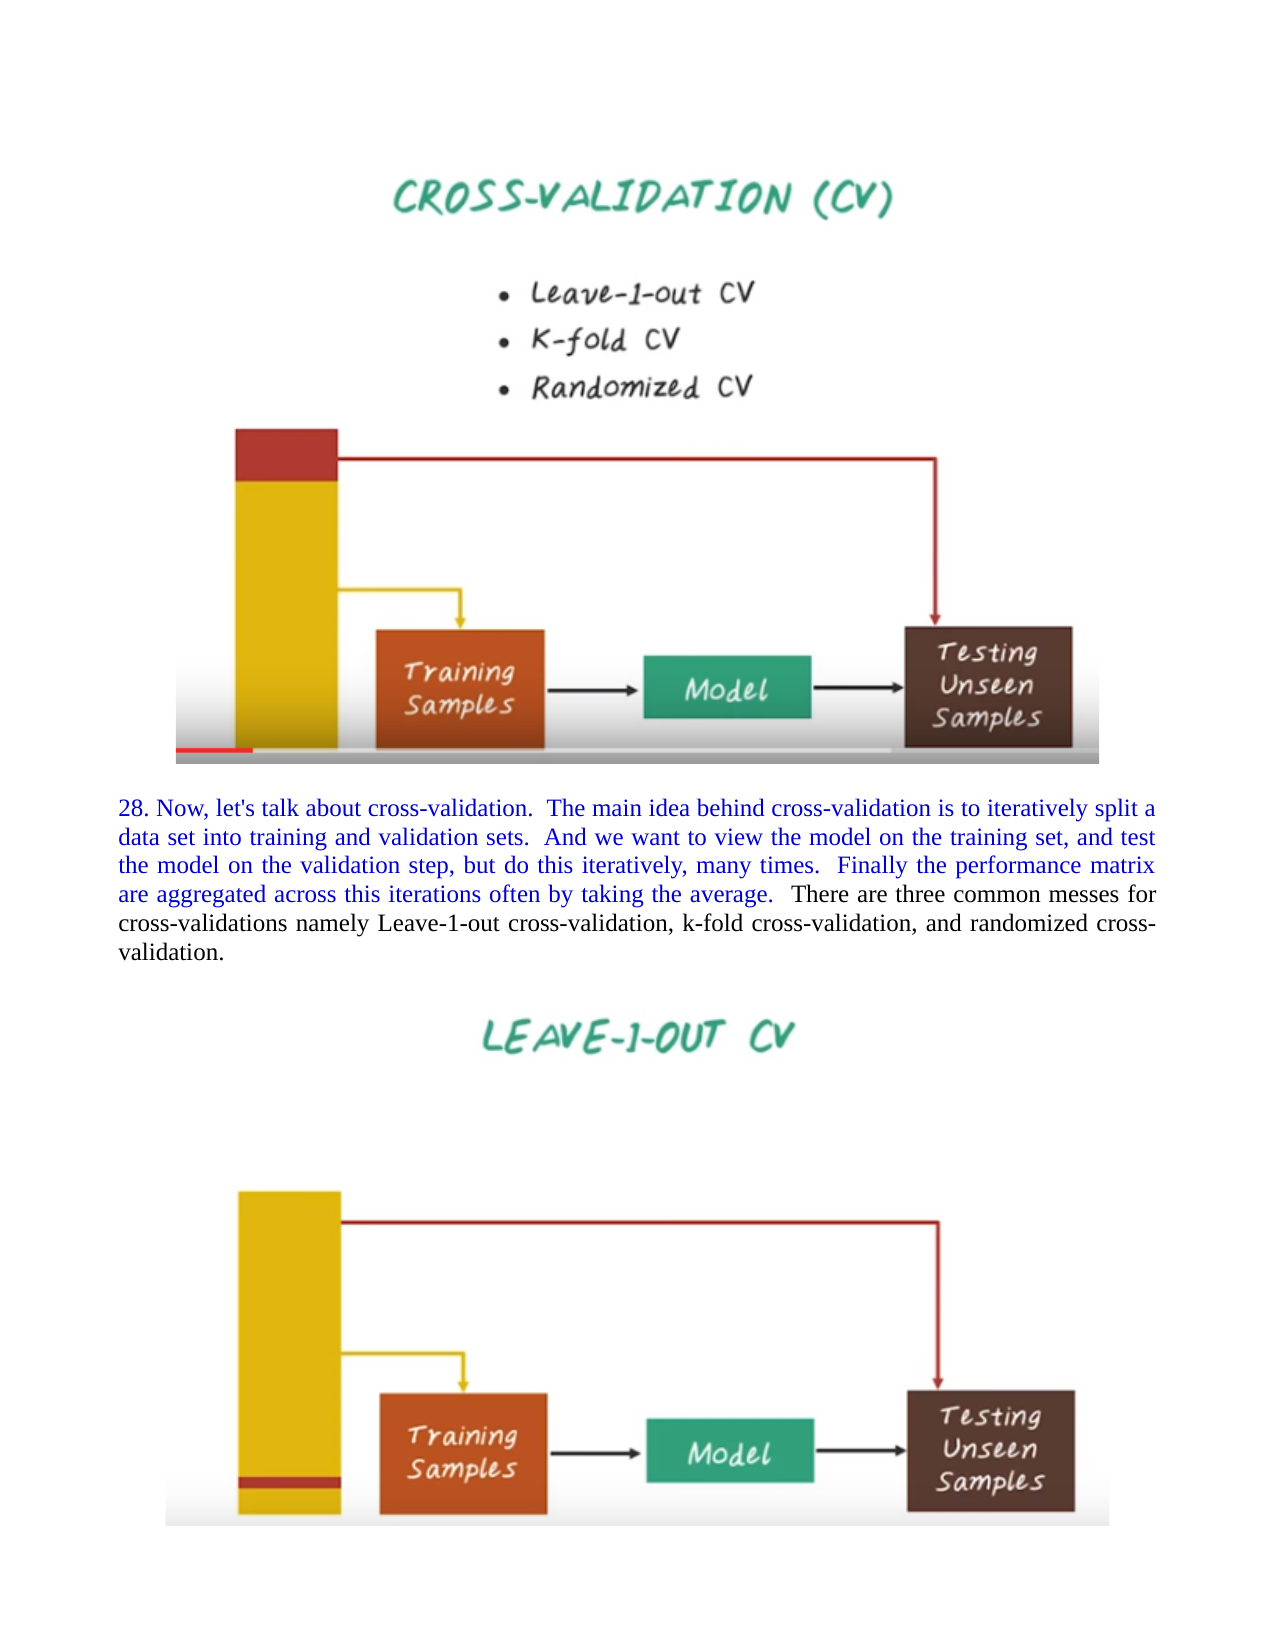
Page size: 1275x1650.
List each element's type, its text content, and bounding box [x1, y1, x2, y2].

picture [175, 146, 1100, 764]
picture [165, 994, 1110, 1526]
text 28. Now, let's talk about cross-validation. The main idea behind cross-validation is to iteratively split a data set into training and validation sets. And we want to view the model on the training set, and test the model on the validation step, but do this iteratively, many times. Finally the performance matrix are aggregated across this iterations often by taking the average. There are three common messes for cross-validations namely Leave-1-out cross-validation, k-fold cross-validation, and randomized cross-validation. [118, 793, 1157, 965]
